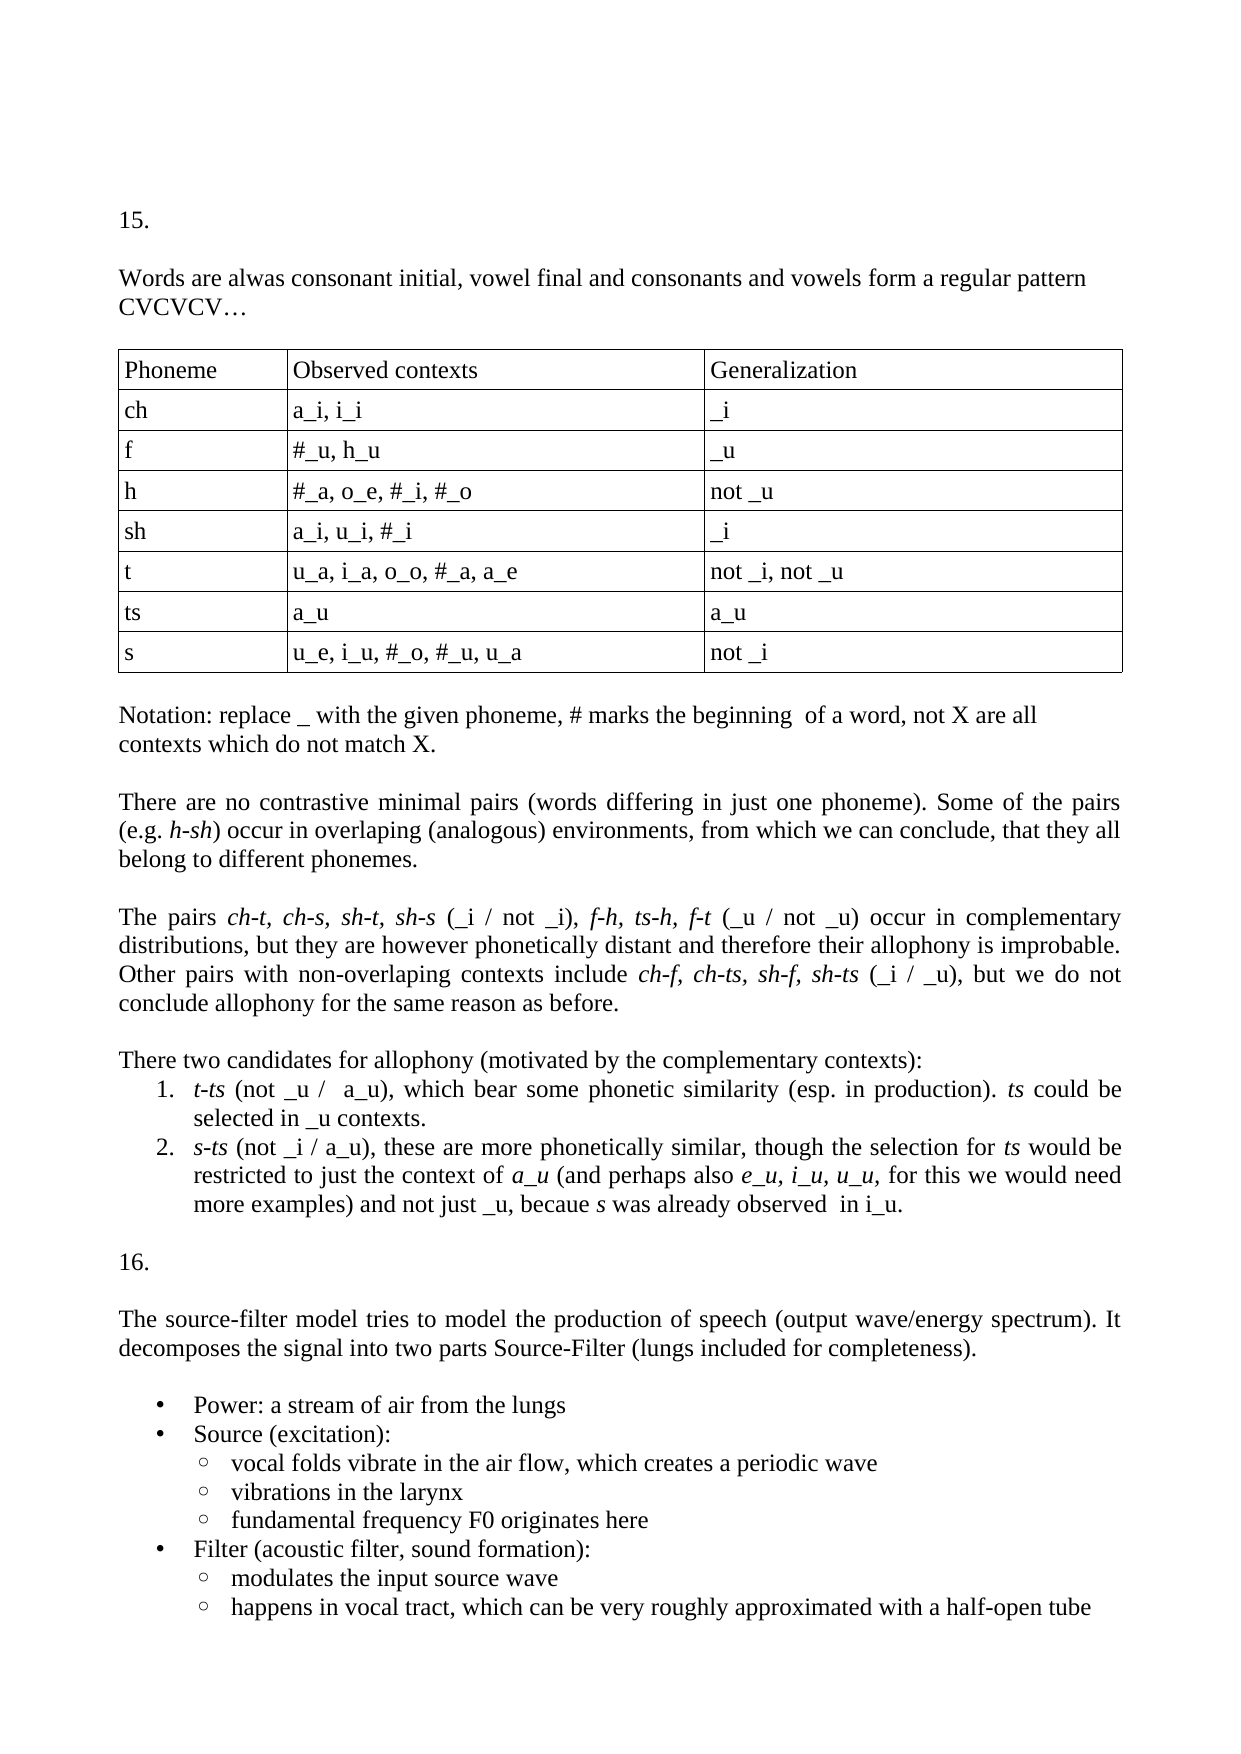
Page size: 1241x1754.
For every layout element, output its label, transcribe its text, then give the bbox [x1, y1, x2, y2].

text There are no contrastive minimal pairs (words differing in just one phoneme). Some of the pairs (e.g. h-sh) occur in overlaping (analogous) environments, from which we can conclude, that they all belong to different phonemes. [118, 787, 1122, 873]
list s-ts (not _i / a_u), these are more phonetically similar, though the selection for ts would be restricted to just the context of a_u (and perhaps also e_u, i_u, u_u, for this we would need more examples) and not just _u, becaue s was already observed in i_u. [156, 1132, 1122, 1218]
table_cell not _i [705, 632, 1122, 672]
list vibrations in the larynx [193, 1477, 1122, 1505]
list modulates the input source wave [193, 1563, 1122, 1592]
table_header Generalization [705, 350, 1122, 389]
list t-ts (not _u / a_u), which bear some phonetic similarity (esp. in production). ts could be selected in _u contexts. [156, 1074, 1122, 1132]
table_cell _u [705, 431, 1122, 470]
text 15. [118, 205, 1122, 234]
table_cell a_u [288, 592, 704, 631]
table_cell not _i, not _u [705, 552, 1122, 591]
table_cell a_i, i_i [288, 390, 704, 430]
table_cell t [119, 552, 287, 591]
text The pairs ch-t, ch-s, sh-t, sh-s (_i / not _i), f-h, ts-h, f-t (_u / not _u) occur in complementary distributions, but they are however phonetically distant and therefore their allophony is improbable. Other pairs with non-overlaping contexts include ch-f, ch-ts, sh-f, sh-ts (_i / _u), but we do not conclude allophony for the same reason as before. [118, 902, 1122, 1017]
table_cell #_u, h_u [288, 431, 704, 470]
table_cell _i [705, 511, 1122, 551]
list Filter (acoustic filter, sound formation): [156, 1534, 1122, 1563]
table_cell a_i, u_i, #_i [288, 511, 704, 551]
text There two candidates for allophony (motivated by the complementary contexts): [118, 1045, 1122, 1074]
table_cell a_u [705, 592, 1122, 631]
table_cell s [119, 632, 287, 672]
table_header Phoneme [119, 350, 287, 389]
table_cell ch [119, 390, 287, 430]
table_cell ts [119, 592, 287, 631]
table_cell sh [119, 511, 287, 551]
table_cell #_a, o_e, #_i, #_o [288, 471, 704, 510]
table_cell f [119, 431, 287, 470]
list Source (excitation): [156, 1419, 1122, 1448]
table_cell h [119, 471, 287, 510]
text 16. [118, 1247, 1122, 1275]
list Power: a stream of air from the lungs [156, 1390, 1122, 1419]
text The source-filter model tries to model the production of speech (output wave/energy spectrum). It decomposes the signal into two parts Source-Filter (lungs included for completeness). [118, 1304, 1122, 1362]
list fundamental frequency F0 originates here [193, 1505, 1122, 1534]
table_cell not _u [705, 471, 1122, 510]
table_header Observed contexts [288, 350, 704, 389]
text Notation: replace _ with the given phoneme, # marks the beginning of a word, not X are all contexts which do not match X. [118, 700, 1122, 758]
list vocal folds vibrate in the air flow, which creates a periodic wave [193, 1448, 1122, 1477]
table_cell _i [705, 390, 1122, 430]
list happens in vocal tract, which can be very roughly approximated with a half-open tube [193, 1592, 1122, 1620]
table_cell u_a, i_a, o_o, #_a, a_e [288, 552, 704, 591]
text Words are alwas consonant initial, vowel final and consonants and vowels form a regular pattern CVCVCV… [118, 263, 1122, 320]
table_cell u_e, i_u, #_o, #_u, u_a [288, 632, 704, 672]
